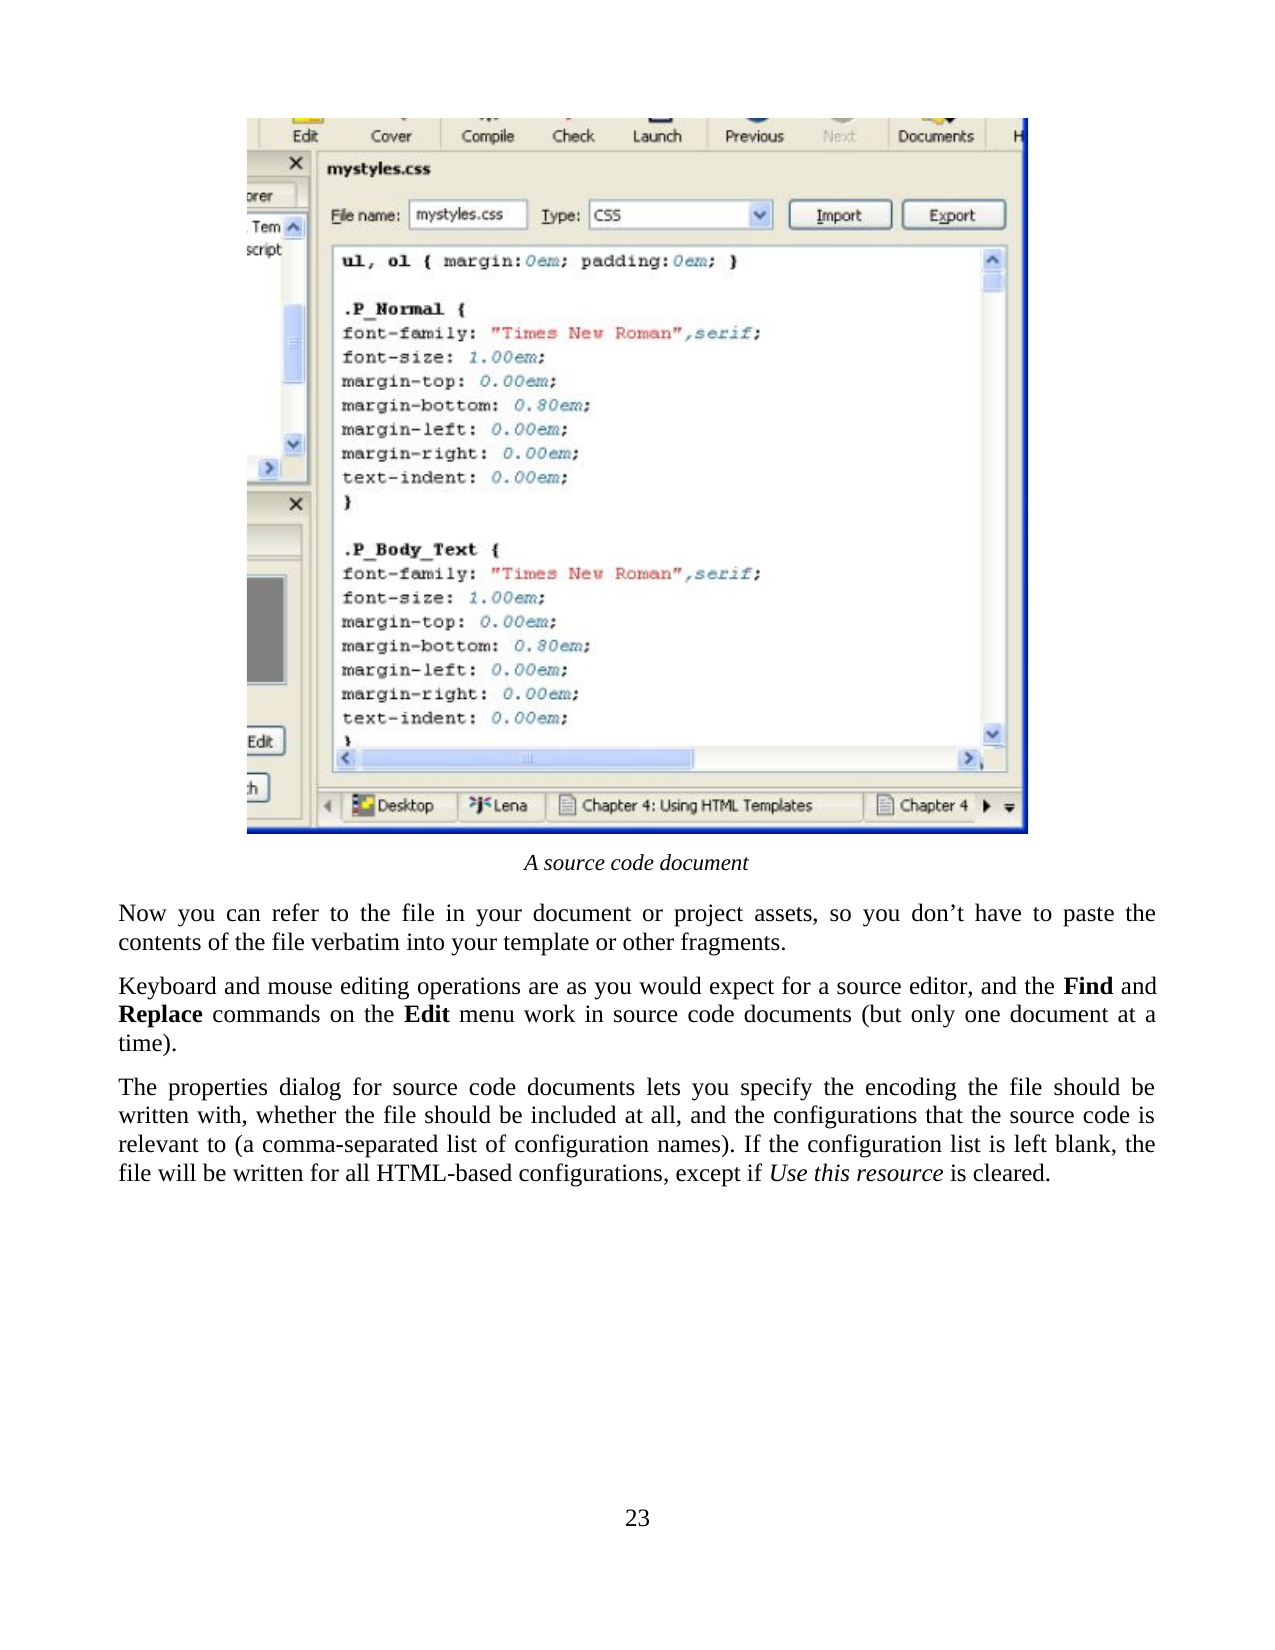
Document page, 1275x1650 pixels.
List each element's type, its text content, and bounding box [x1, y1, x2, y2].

text The properties dialog for source code documents lets you specify the encoding the file should be written with, whether the file should be included at all, and the configurations that the source code is relevant to (a comma-separated list of configuration names). If the configuration list is left blank, the file will be written for all HTML-based configurations, except if Use this resource is cleared. [118, 1072, 1157, 1187]
text A source code document [118, 848, 1157, 875]
picture [246, 118, 1029, 834]
text Now you can refer to the file in your document or project assets, so you don’t have to paste the contents of the file verbatim into your template or other fragments. [118, 898, 1157, 956]
text Keyboard and mouse editing operations are as you would expect for a source editor, and the Find and Replace commands on the Edit menu work in source code documents (but only one document at a time). [118, 971, 1157, 1057]
